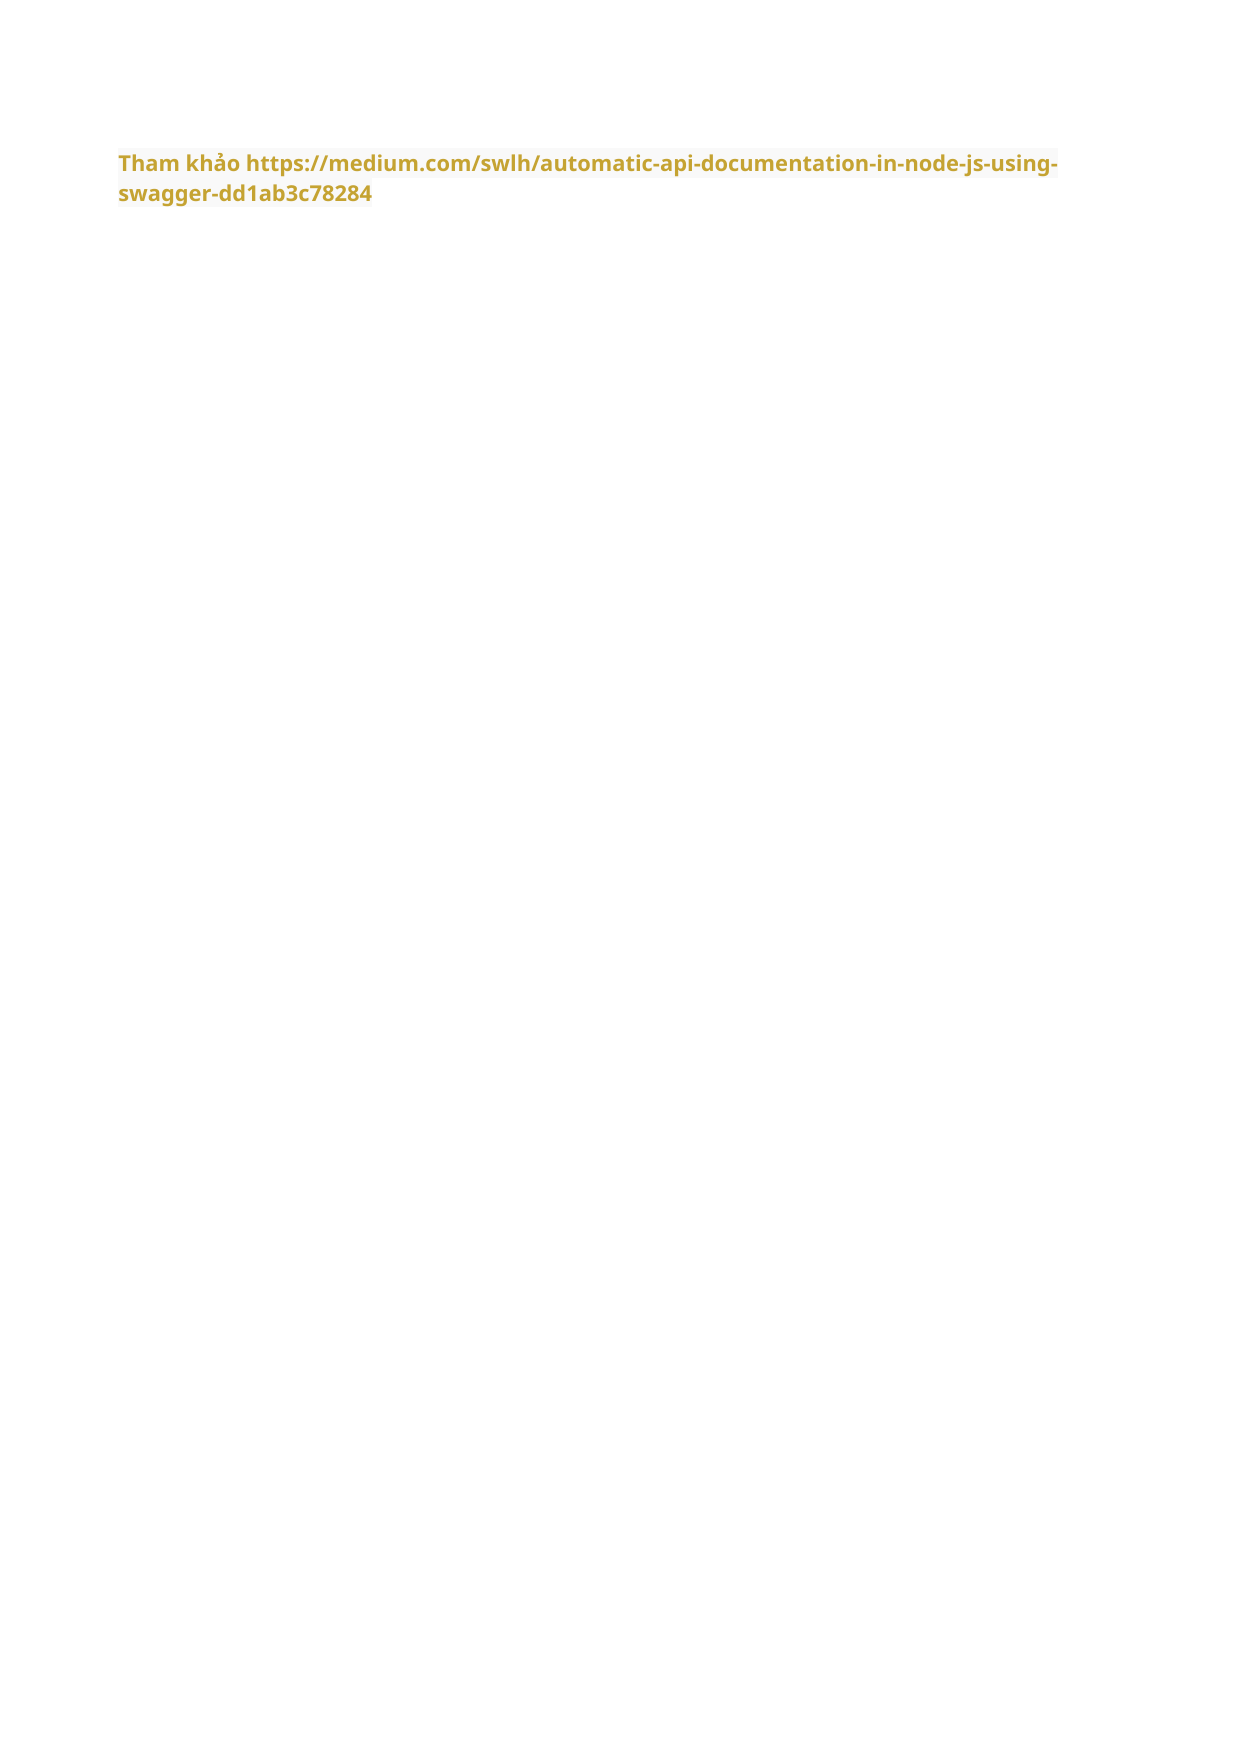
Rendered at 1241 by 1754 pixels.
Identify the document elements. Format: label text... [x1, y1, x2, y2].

text Tham khảo https://medium.com/swlh/automatic-api-documentation-in-node-js-using-swagger-dd1ab3c78284 [118, 148, 1122, 207]
